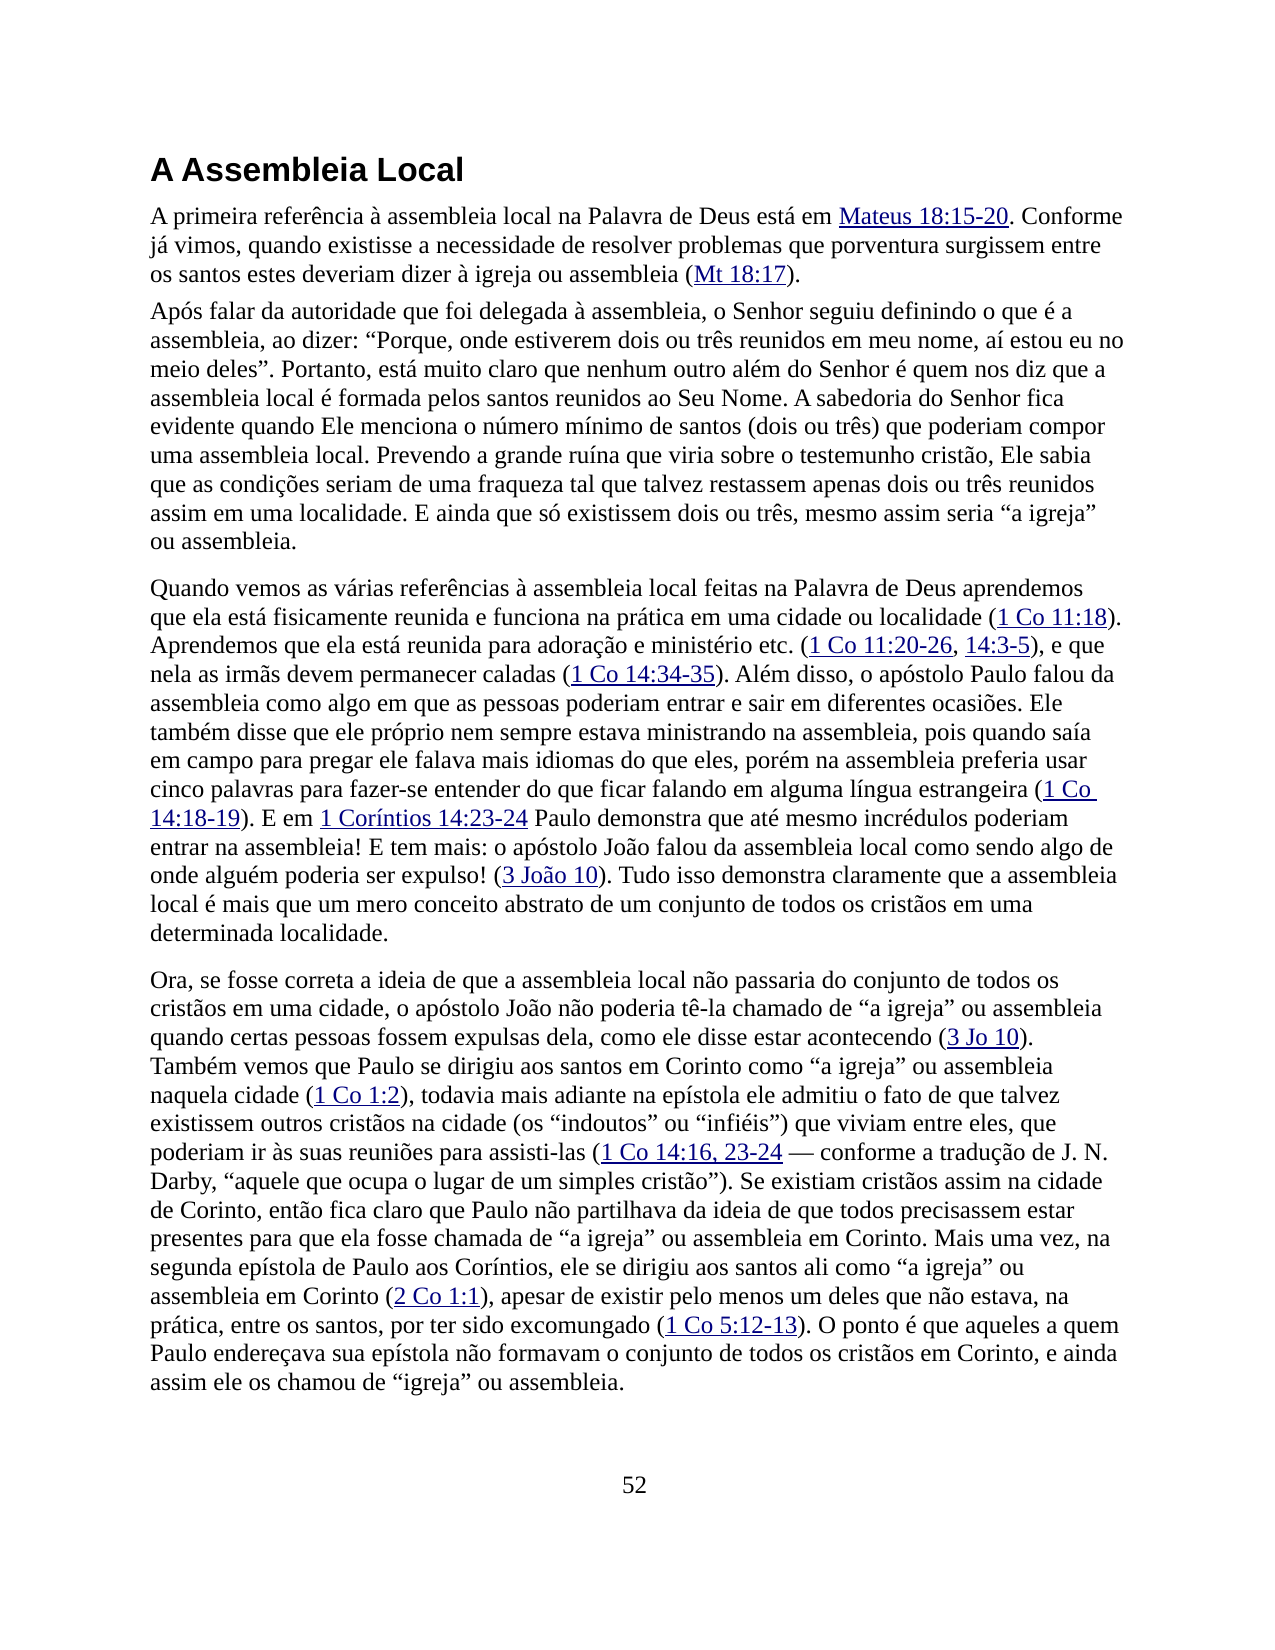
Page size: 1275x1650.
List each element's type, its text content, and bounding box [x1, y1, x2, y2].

text A primeira referência à assembleia local na Palavra de Deus está em Mateus 18:15-20. Conforme já vimos, quando existisse a necessidade de resolver problemas que porventura surgissem entre os santos estes deveriam dizer à igreja ou assembleia (Mt 18:17). [150, 201, 1125, 287]
text Após falar da autoridade que foi delegada à assembleia, o Senhor seguiu definindo o que é a assembleia, ao dizer: “Porque, onde estiverem dois ou três reunidos em meu nome, aí estou eu no meio deles”. Portanto, está muito claro que nenhum outro além do Senhor é quem nos diz que a assembleia local é formada pelos santos reunidos ao Seu Nome. A sabedoria do Senhor fica evidente quando Ele menciona o número mínimo de santos (dois ou três) que poderiam compor uma assembleia local. Prevendo a grande ruína que viria sobre o testemunho cristão, Ele sabia que as condições seriam de uma fraqueza tal que talvez restassem apenas dois ou três reunidos assim em uma localidade. E ainda que só existissem dois ou três, mesmo assim seria “a igreja” ou assembleia. [150, 296, 1125, 555]
text Quando vemos as várias referências à assembleia local feitas na Palavra de Deus aprendemos que ela está fisicamente reunida e funciona na prática em uma cidade ou localidade (1 Co 11:18). Aprendemos que ela está reunida para adoração e ministério etc. (1 Co 11:20-26, 14:3-5), e que nela as irmãs devem permanecer caladas (1 Co 14:34-35). Além disso, o apóstolo Paulo falou da assembleia como algo em que as pessoas poderiam entrar e sair em diferentes ocasiões. Ele também disse que ele próprio nem sempre estava ministrando na assembleia, pois quando saía em campo para pregar ele falava mais idiomas do que eles, porém na assembleia preferia usar cinco palavras para fazer-se entender do que ficar falando em alguma língua estrangeira (1 Co 14:18-19). E em 1 Coríntios 14:23-24 Paulo demonstra que até mesmo incrédulos poderiam entrar na assembleia! E tem mais: o apóstolo João falou da assembleia local como sendo algo de onde alguém poderia ser expulso! (3 João 10). Tudo isso demonstra claramente que a assembleia local é mais que um mero conceito abstrato de um conjunto de todos os cristãos em uma determinada localidade. [150, 573, 1125, 947]
text Ora, se fosse correta a ideia de que a assembleia local não passaria do conjunto de todos os cristãos em uma cidade, o apóstolo João não poderia tê-la chamado de “a igreja” ou assembleia quando certas pessoas fossem expulsas dela, como ele disse estar acontecendo (3 Jo 10). Também vemos que Paulo se dirigiu aos santos em Corinto como “a igreja” ou assembleia naquela cidade (1 Co 1:2), todavia mais adiante na epístola ele admitiu o fato de que talvez existissem outros cristãos na cidade (os “indoutos” ou “infiéis”) que viviam entre eles, que poderiam ir às suas reuniões para assisti-las (1 Co 14:16, 23-24 — conforme a tradução de J. N. Darby, “aquele que ocupa o lugar de um simples cristão”). Se existiam cristãos assim na cidade de Corinto, então fica claro que Paulo não partilhava da ideia de que todos precisassem estar presentes para que ela fosse chamada de “a igreja” ou assembleia em Corinto. Mais uma vez, na segunda epístola de Paulo aos Coríntios, ele se dirigiu aos santos ali como “a igreja” ou assembleia em Corinto (2 Co 1:1), apesar de existir pelo menos um deles que não estava, na prática, entre os santos, por ter sido excomungado (1 Co 5:12-13). O ponto é que aqueles a quem Paulo endereçava sua epístola não formavam o conjunto de todos os cristãos em Corinto, e ainda assim ele os chamou de “igreja” ou assembleia. [150, 965, 1125, 1396]
subtitle A Assembleia Local [150, 150, 1125, 189]
